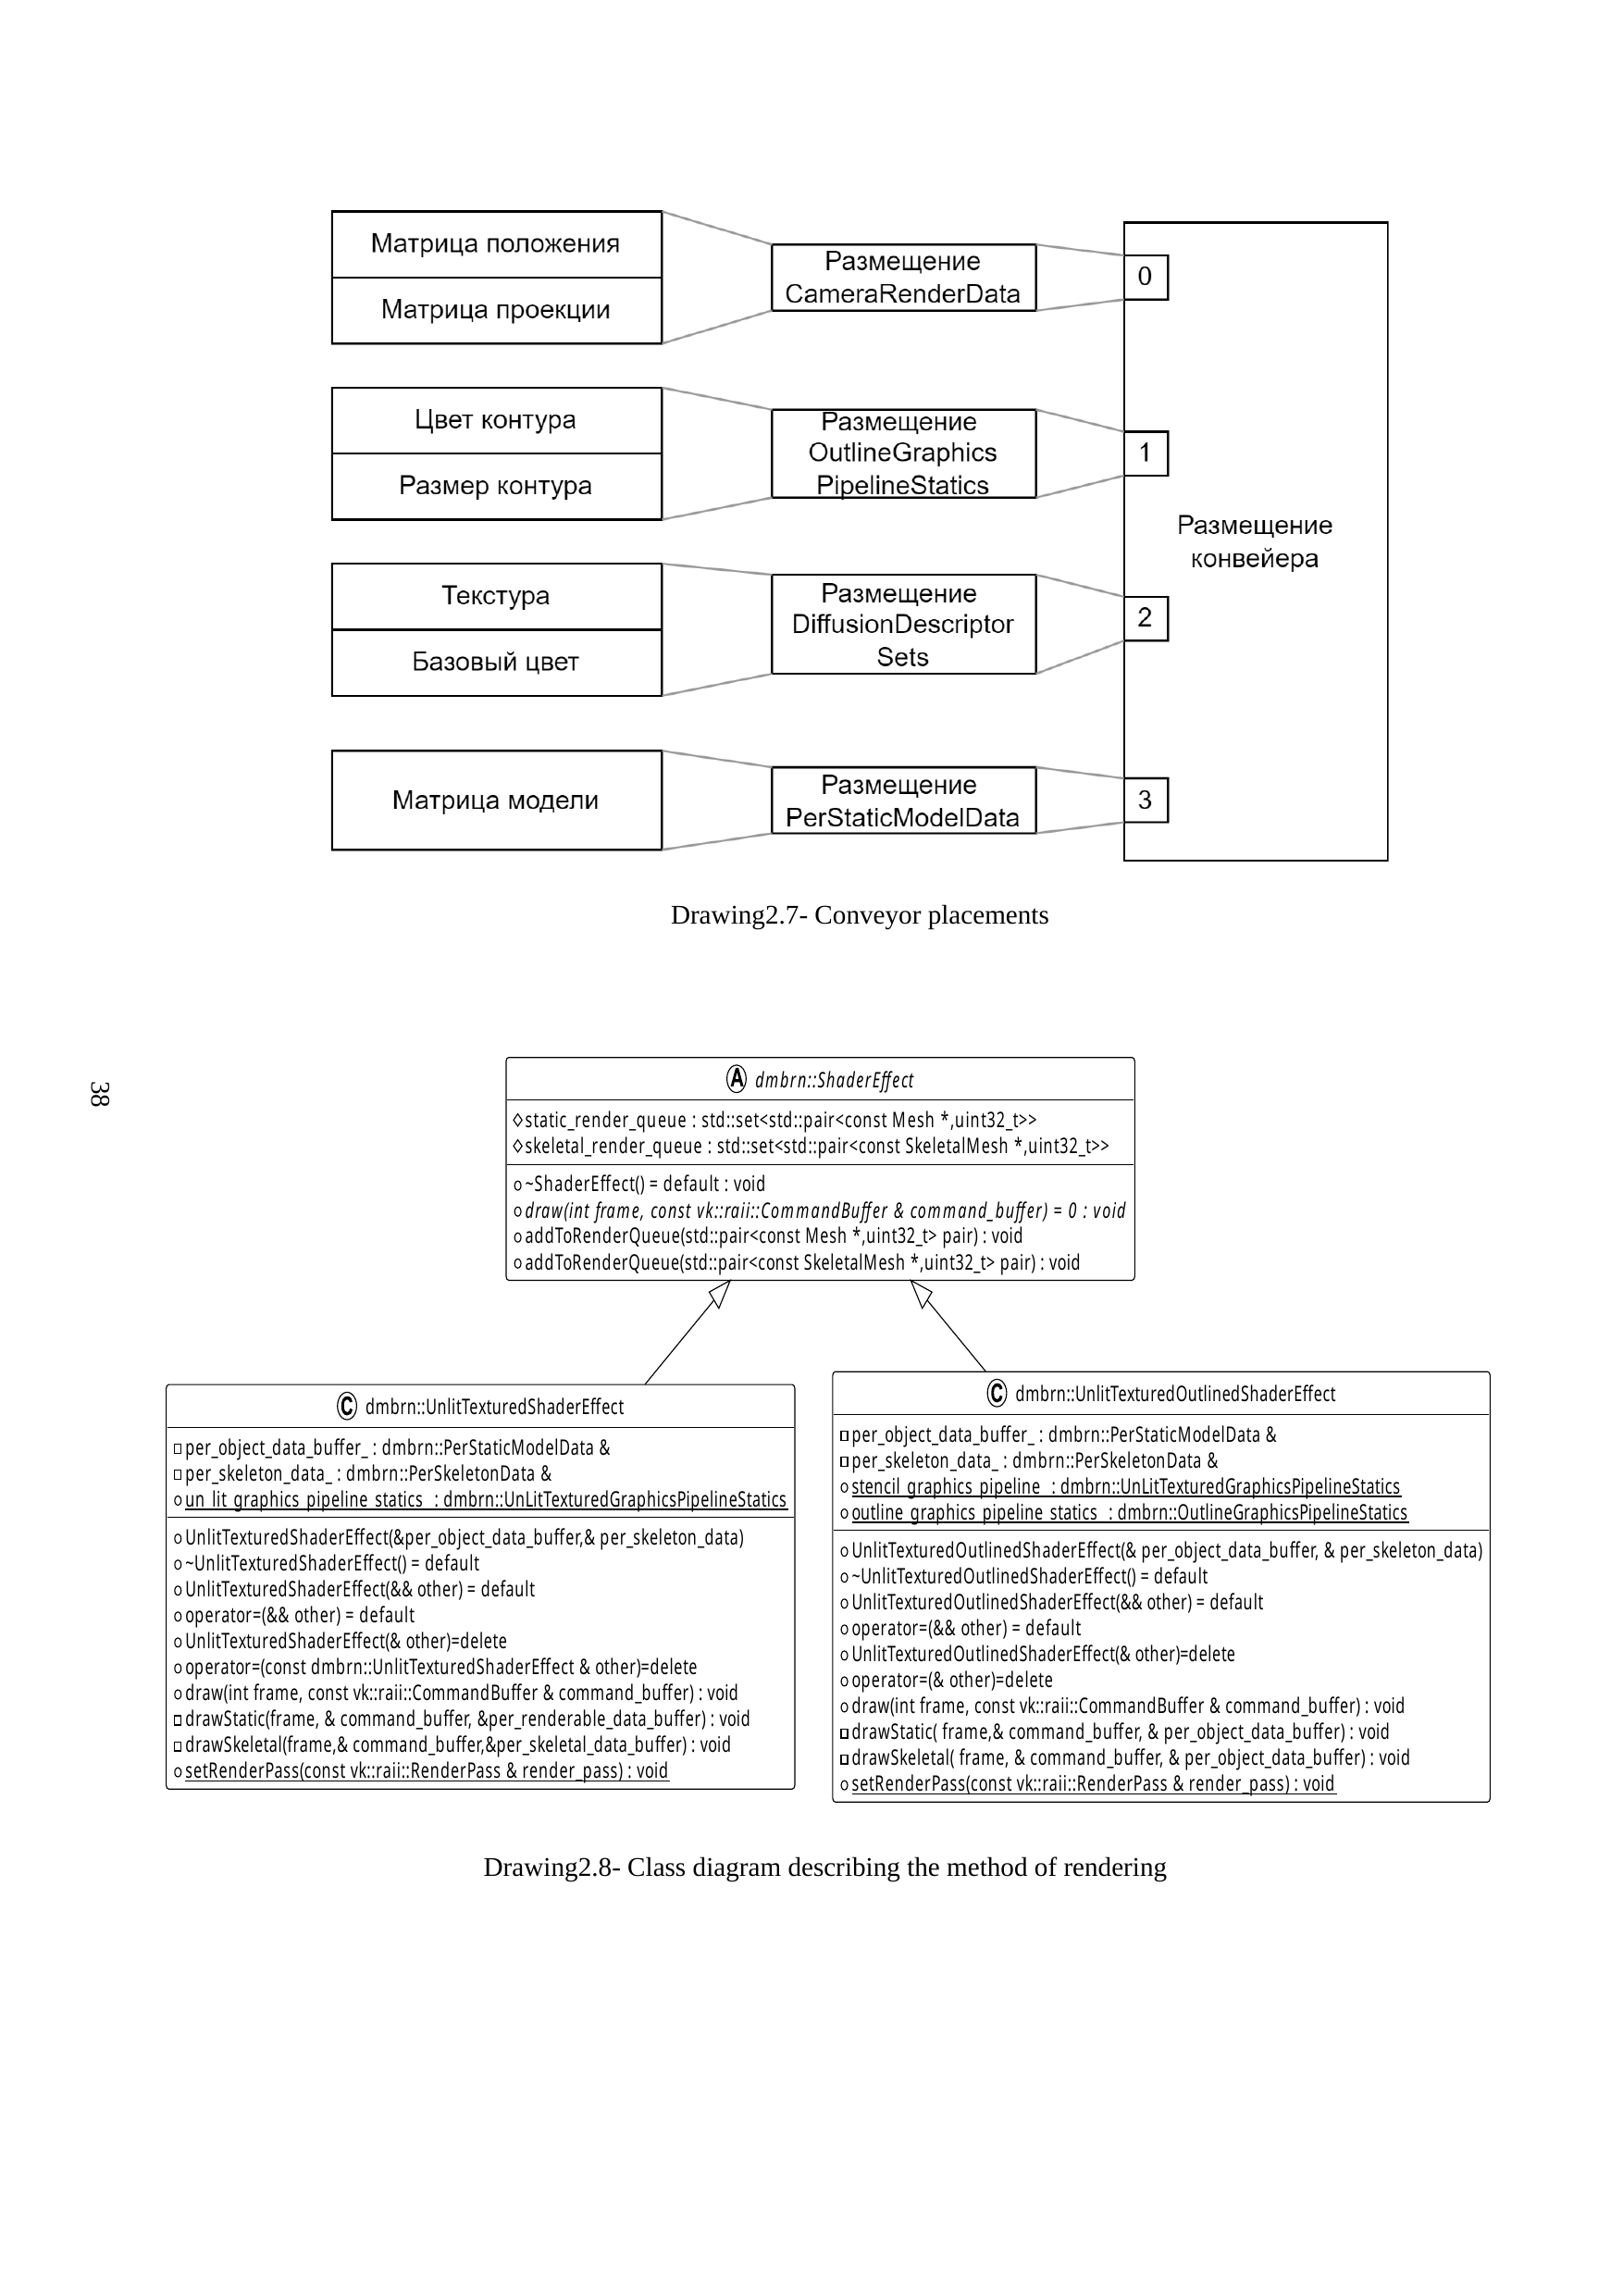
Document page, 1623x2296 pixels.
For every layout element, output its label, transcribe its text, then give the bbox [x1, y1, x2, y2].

text Drawing2.7- Conveyor placements [331, 899, 1389, 930]
picture [330, 210, 1389, 862]
text Drawing2.8- Class diagram describing the method of rendering [139, 1851, 1511, 1881]
